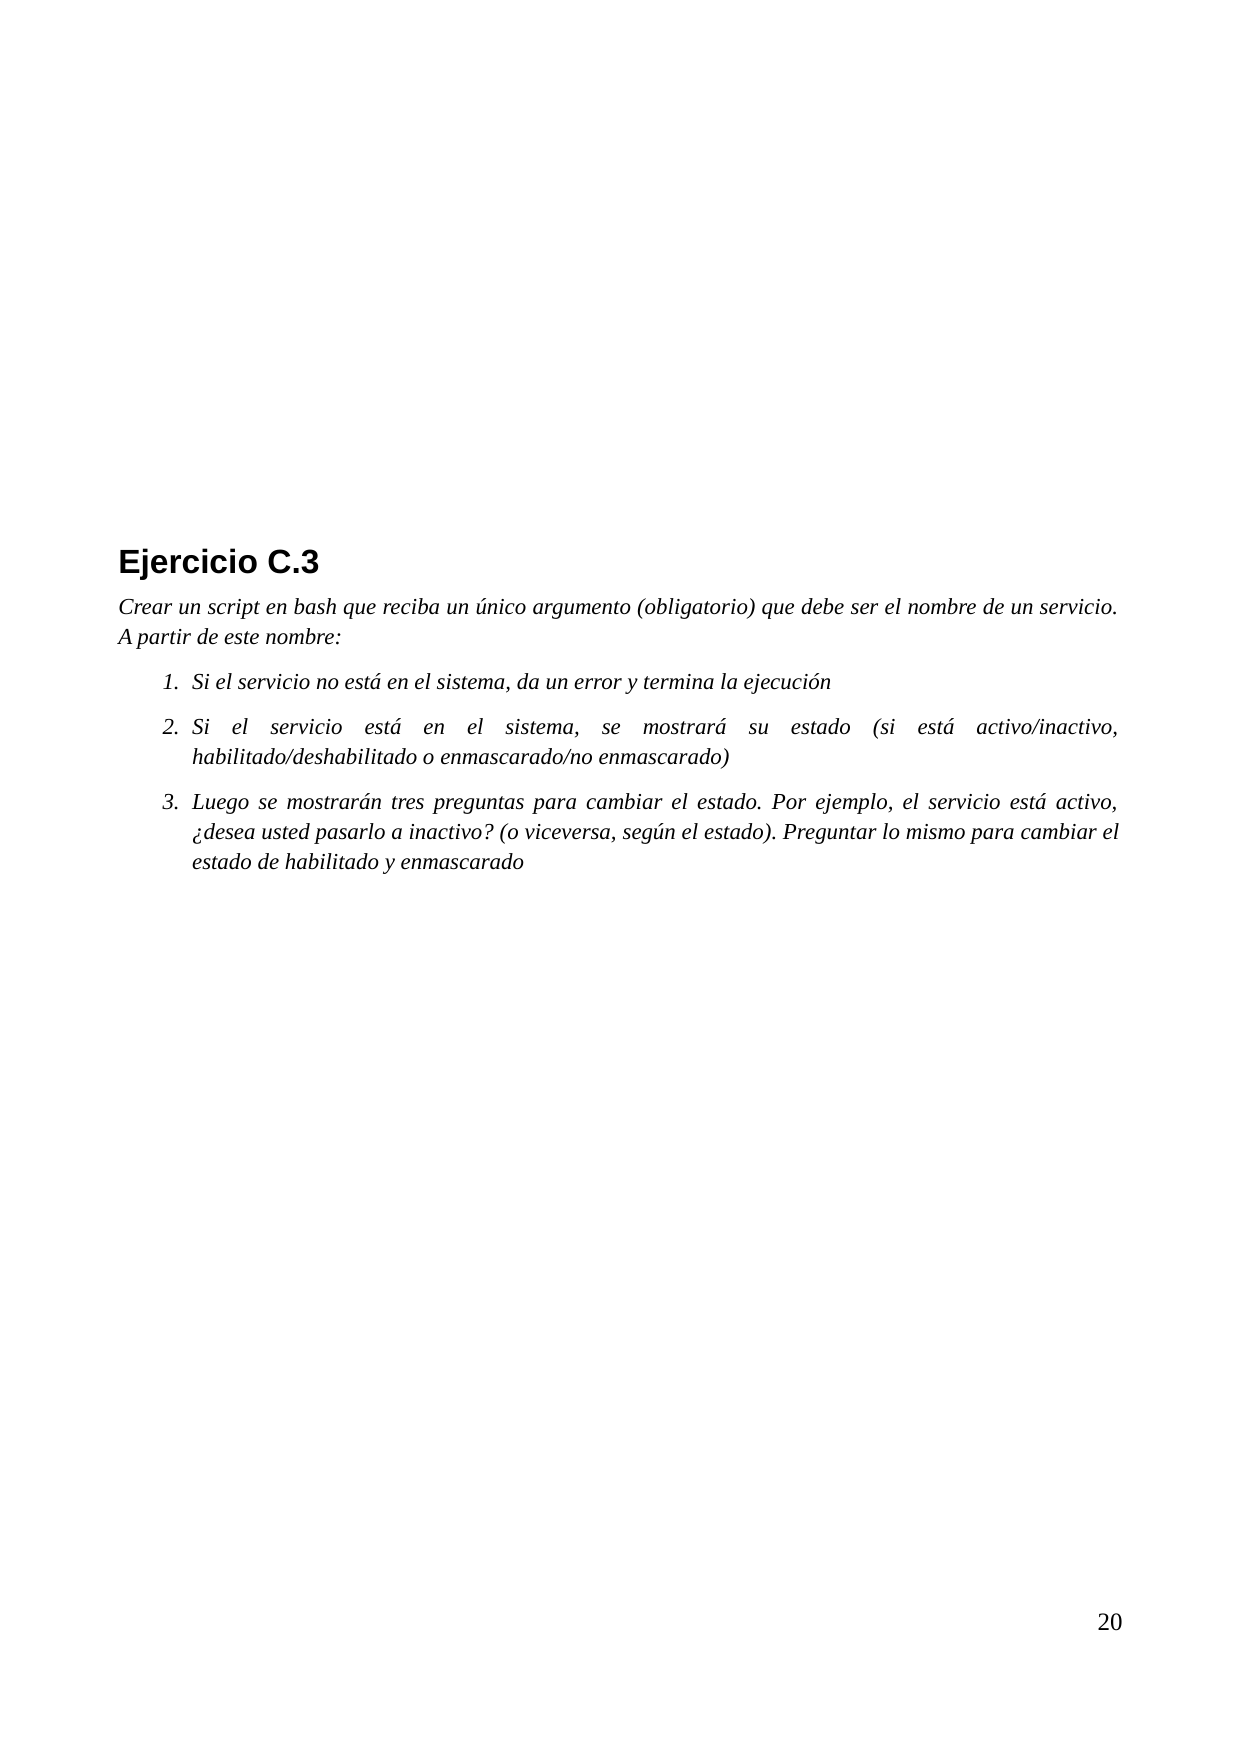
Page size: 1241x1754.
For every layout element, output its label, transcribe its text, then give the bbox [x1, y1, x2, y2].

list Luego se mostrarán tres preguntas para cambiar el estado. Por ejemplo, el servicio está activo, ¿desea usted pasarlo a inactivo? (o viceversa, según el estado). Preguntar lo mismo para cambiar el estado de habilitado y enmascarado [162, 788, 1122, 875]
list Si el servicio está en el sistema, se mostrará su estado (si está activo/inactivo, habilitado/deshabilitado o enmascarado/no enmascarado) [162, 713, 1122, 769]
text Crear un script en bash que reciba un único argumento (obligatorio) que debe ser el nombre de un servicio. A partir de este nombre: [118, 593, 1122, 650]
list Si el servicio no está en el sistema, da un error y termina la ejecución [162, 668, 1122, 694]
subtitle Ejercicio C.3 [118, 542, 1122, 581]
